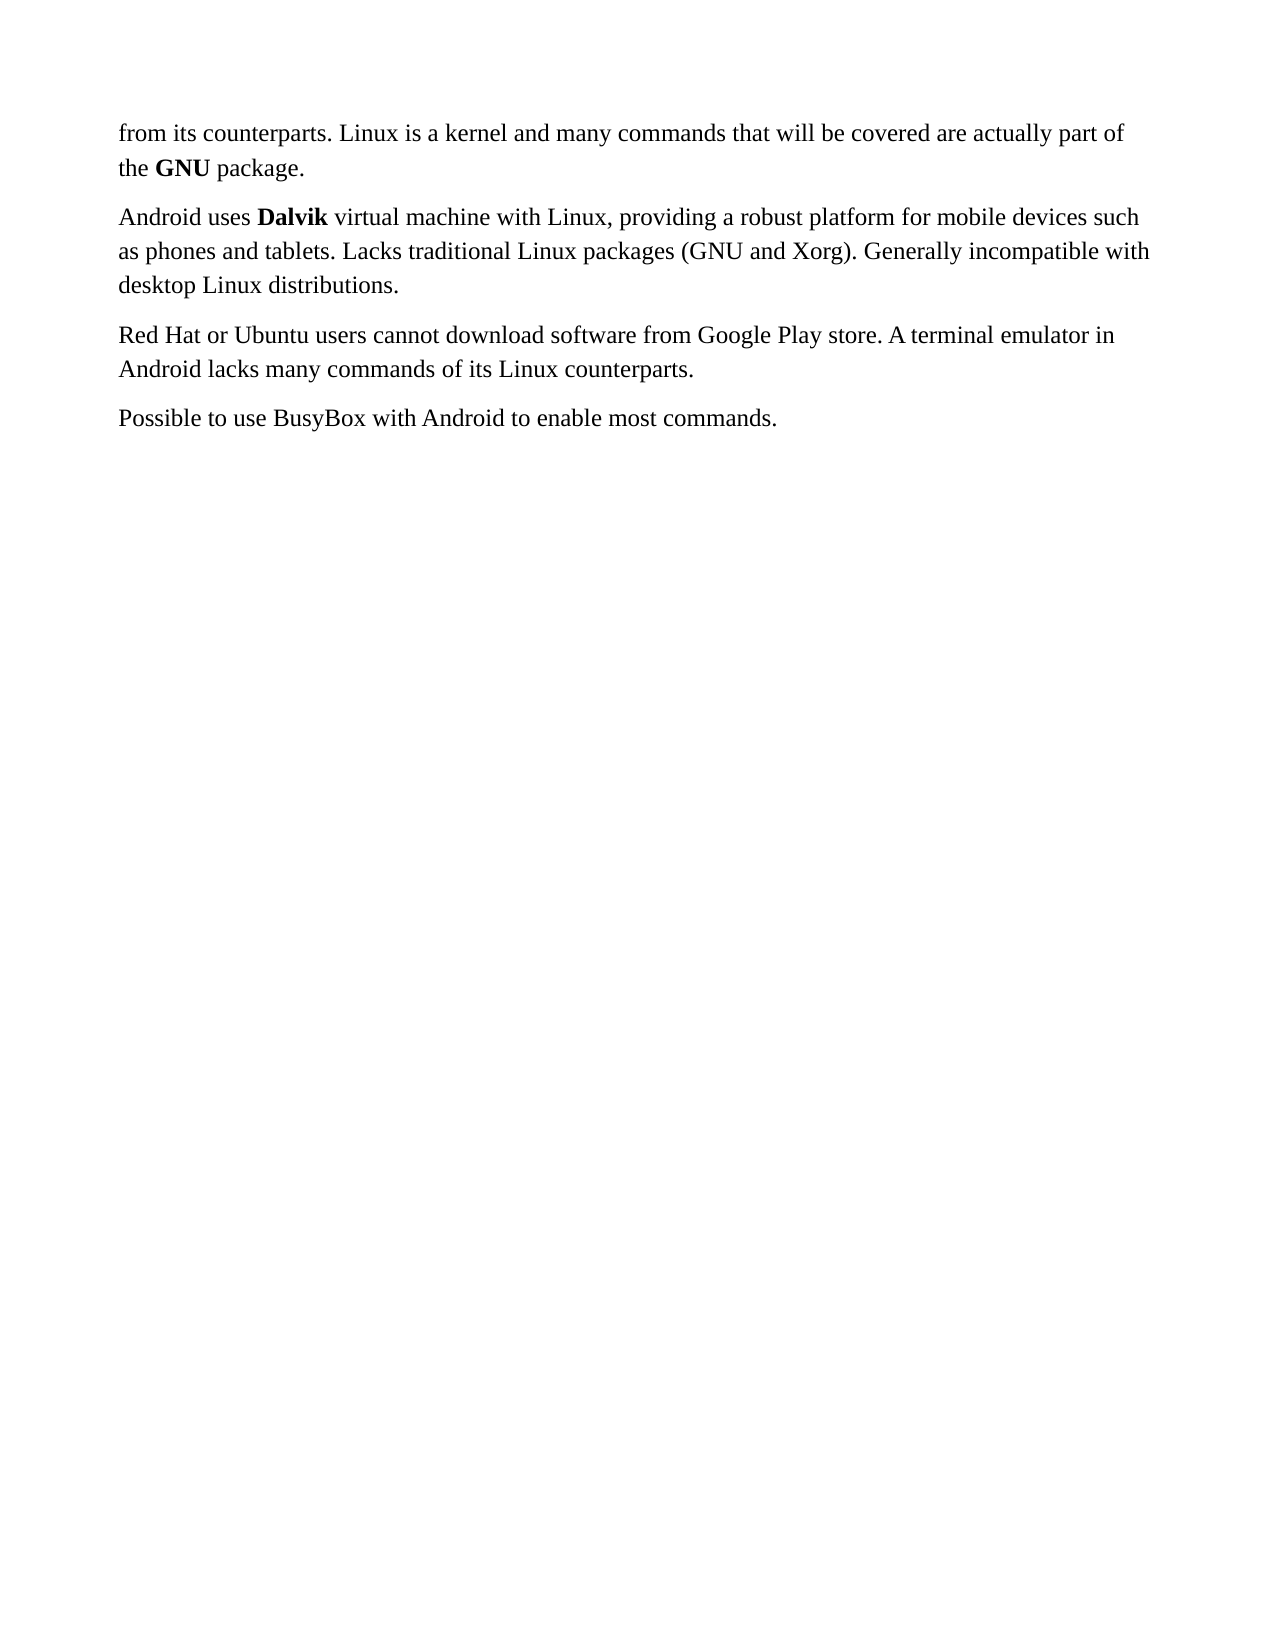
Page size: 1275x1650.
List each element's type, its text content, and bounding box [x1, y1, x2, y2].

text Android uses Dalvik virtual machine with Linux, providing a robust platform for mobile devices such as phones and tablets. Lacks traditional Linux packages (GNU and Xorg). Generally incompatible with desktop Linux distributions. [118, 202, 1157, 299]
text Red Hat or Ubuntu users cannot download software from Google Play store. A terminal emulator in Android lacks many commands of its Linux counterparts. [118, 320, 1157, 383]
text Possible to use BusyBox with Android to enable most commands. [118, 403, 1157, 432]
text from its counterparts. Linux is a kernel and many commands that will be covered are actually part of the GNU package. [118, 118, 1157, 181]
